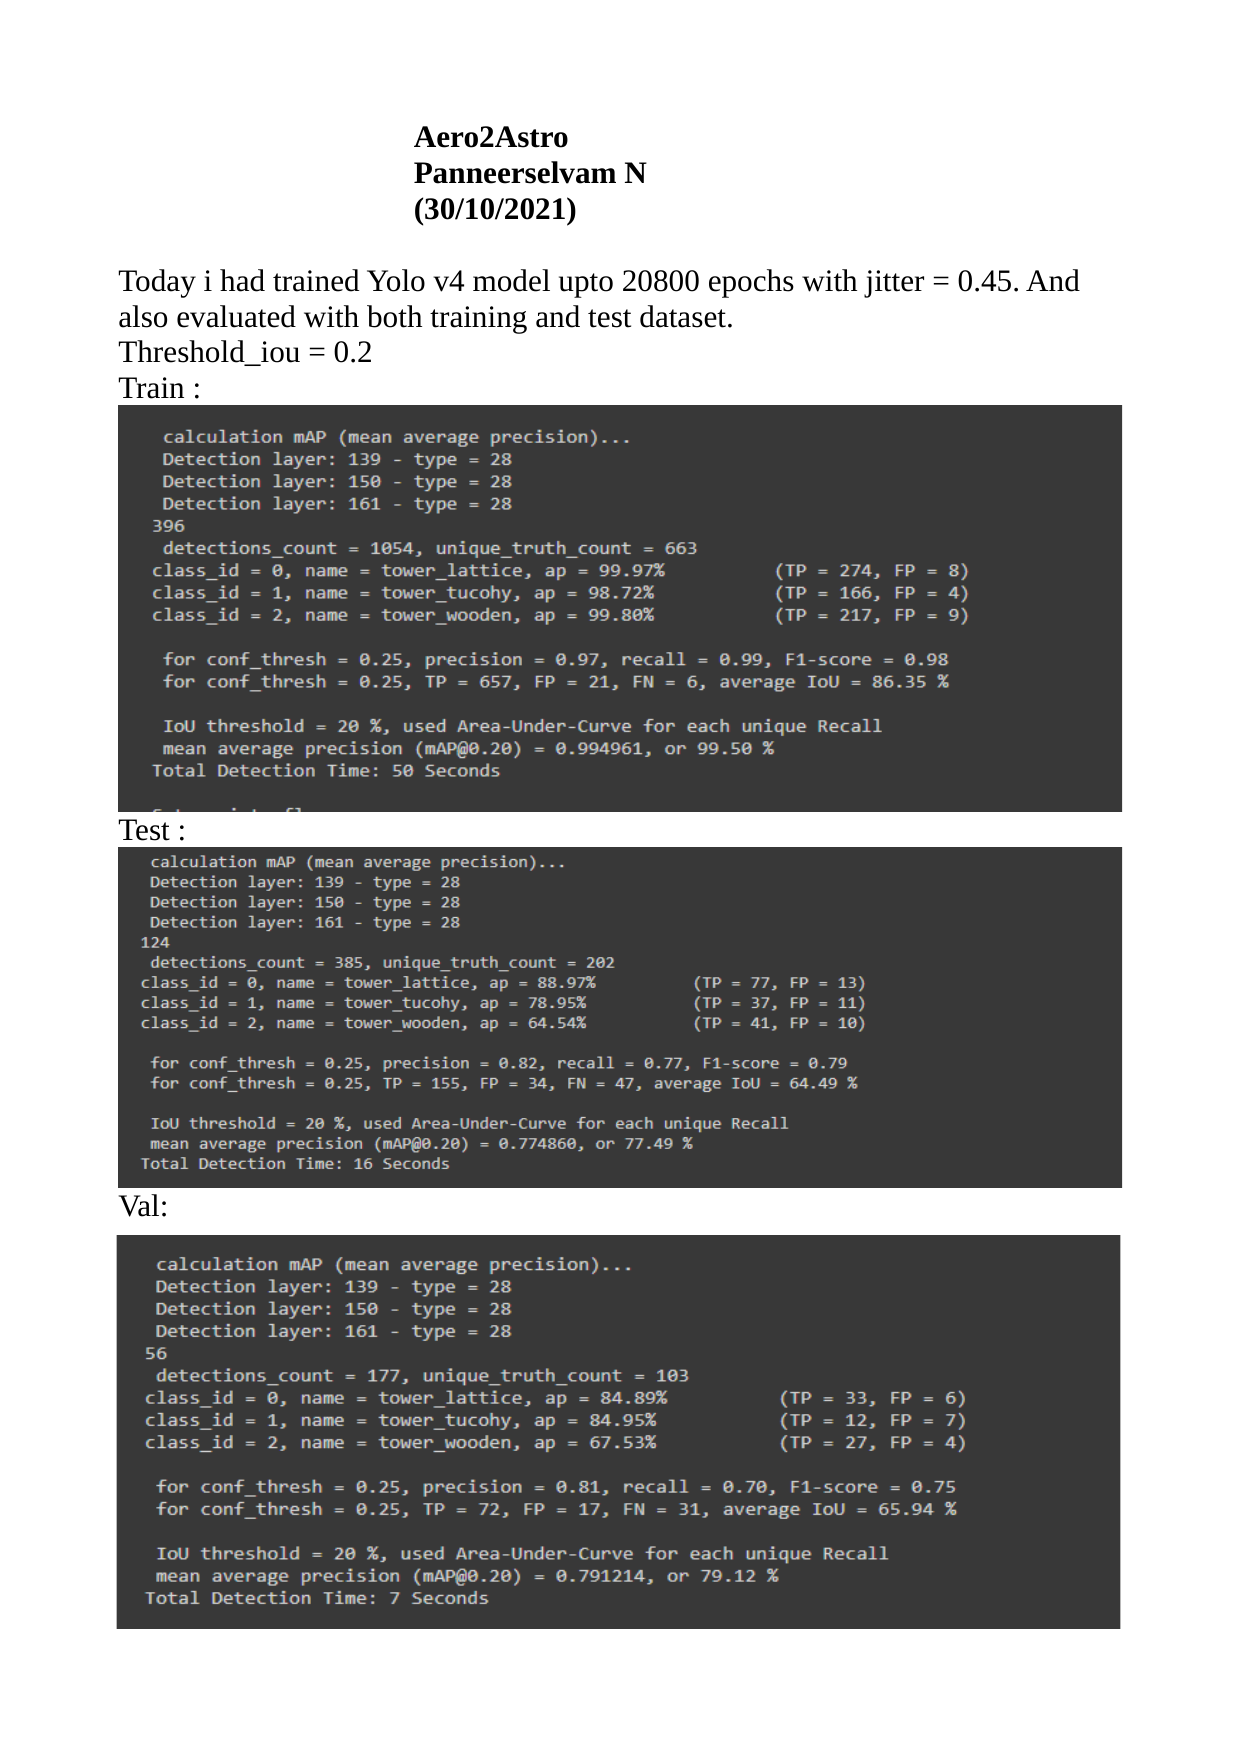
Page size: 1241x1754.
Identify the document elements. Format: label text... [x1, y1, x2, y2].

text Panneerselvam N [118, 154, 1122, 190]
text Train : [118, 370, 1122, 405]
text Today i had trained Yolo v4 model upto 20800 epochs with jitter = 0.45. And also evaluated with both training and test dataset. [118, 262, 1122, 334]
text Test : [118, 812, 1122, 847]
picture [118, 405, 1123, 812]
text Aero2Astro [118, 118, 1122, 154]
text (30/10/2021) [118, 190, 1122, 226]
text Val: [118, 1188, 1122, 1224]
text Threshold_iou = 0.2 [118, 334, 1122, 370]
picture [116, 1235, 1121, 1629]
picture [118, 847, 1123, 1188]
